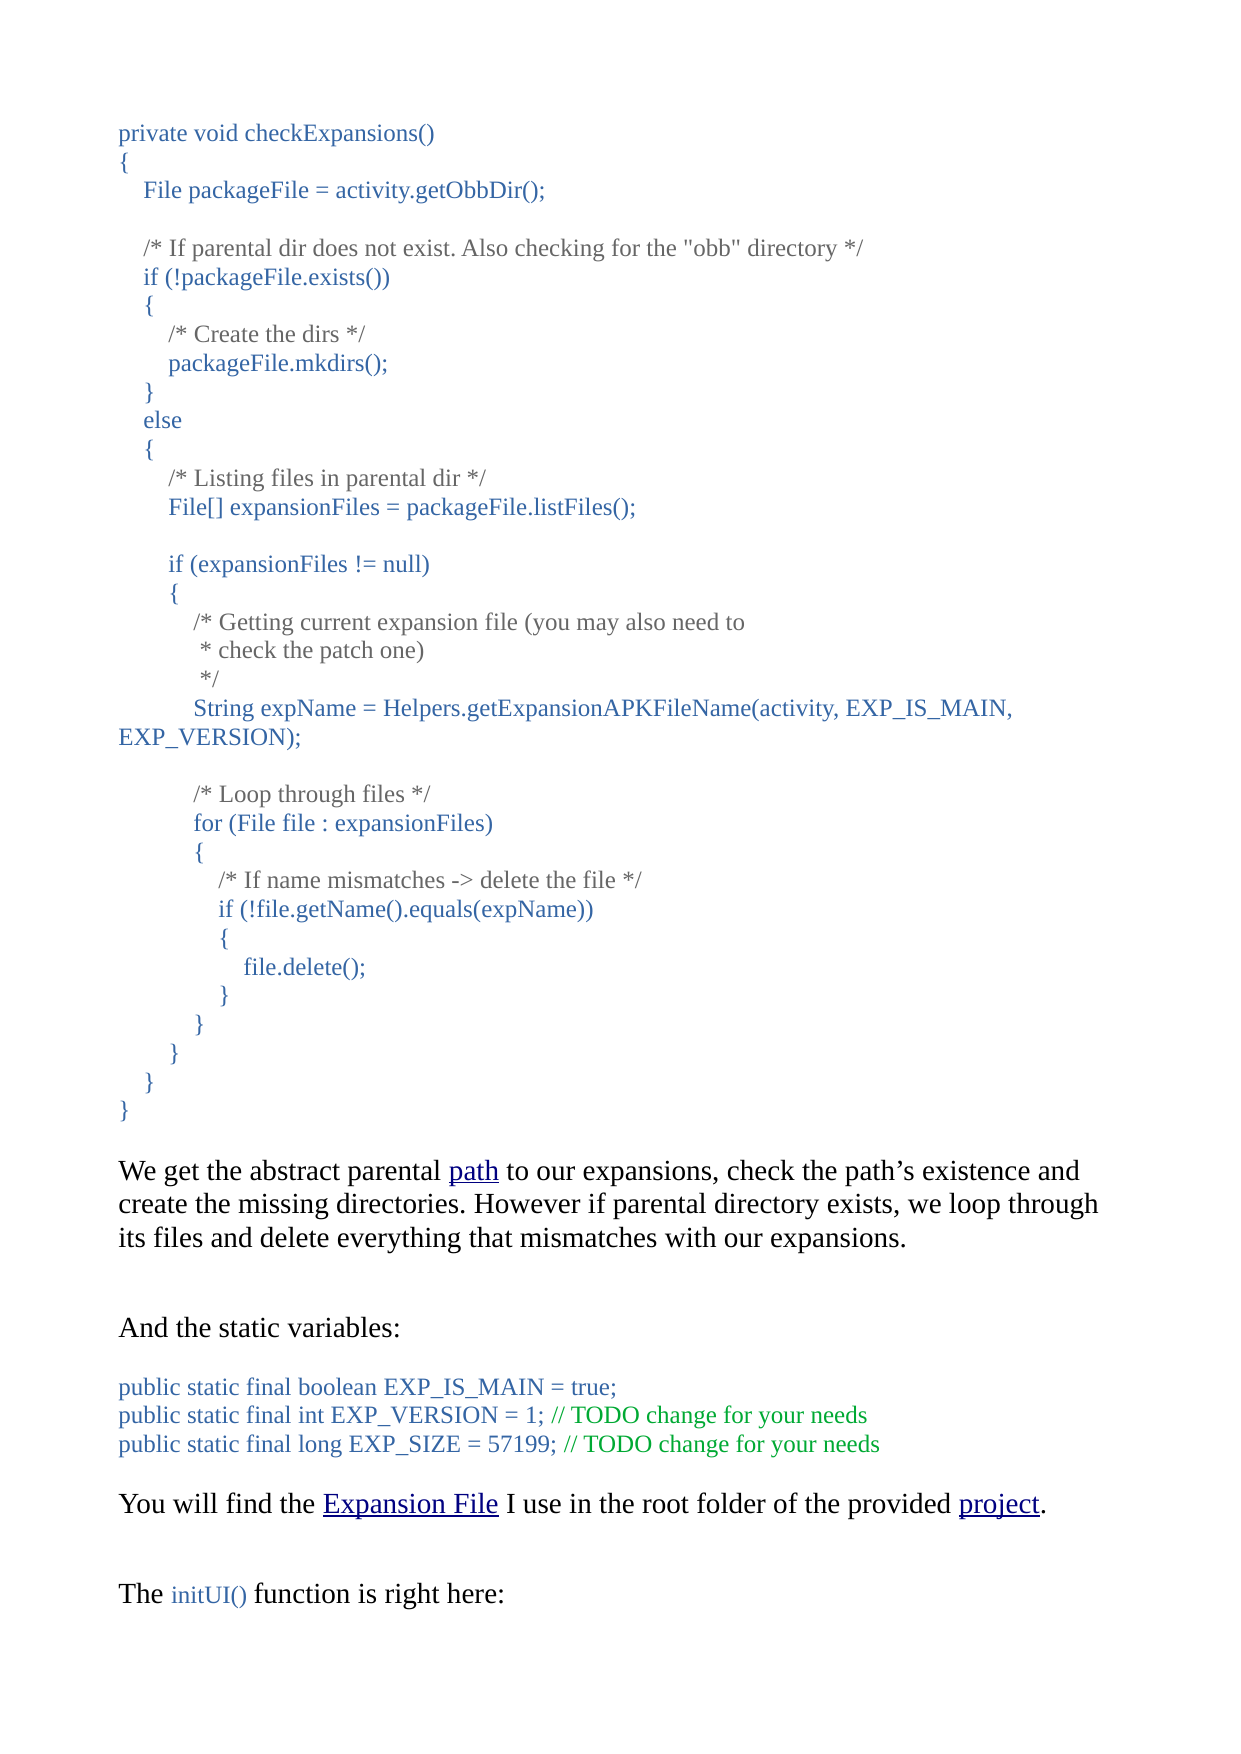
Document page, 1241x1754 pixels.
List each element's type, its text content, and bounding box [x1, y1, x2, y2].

text The initUI() function is right here: [118, 1577, 1122, 1610]
text private void checkExpansions() { File packageFile = activity.getObbDir(); /* If parental dir does not exist. Also checking for the "obb" directory */ if (!packageFile.exists()) { /* Create the dirs */ packageFile.mkdirs(); } else { /* Listing files in parental dir */ File[] expansionFiles = packageFile.listFiles(); if (expansionFiles != null) { /* Getting current expansion file (you may also need to * check the patch one) */ String expName = Helpers.getExpansionAPKFileName(activity, EXP_IS_MAIN, EXP_VERSION); /* Loop through files */ for (File file : expansionFiles) { /* If name mismatches -> delete the file */ if (!file.getName().equals(expName)) { file.delete(); } } } } } [118, 118, 1122, 1124]
text You will find the Expansion File I use in the root folder of the provided project. [118, 1486, 1122, 1520]
text We get the abstract parental path to our expansions, check the path’s existence and create the missing directories. However if parental directory exists, we loop through its files and delete everything that mismatches with our expansions. [118, 1153, 1122, 1253]
text And the static variables: [118, 1310, 1122, 1343]
text public static final boolean EXP_IS_MAIN = true; public static final int EXP_VERSION = 1; // TODO change for your needs public static final long EXP_SIZE = 57199; // TODO change for your needs [118, 1372, 1122, 1458]
